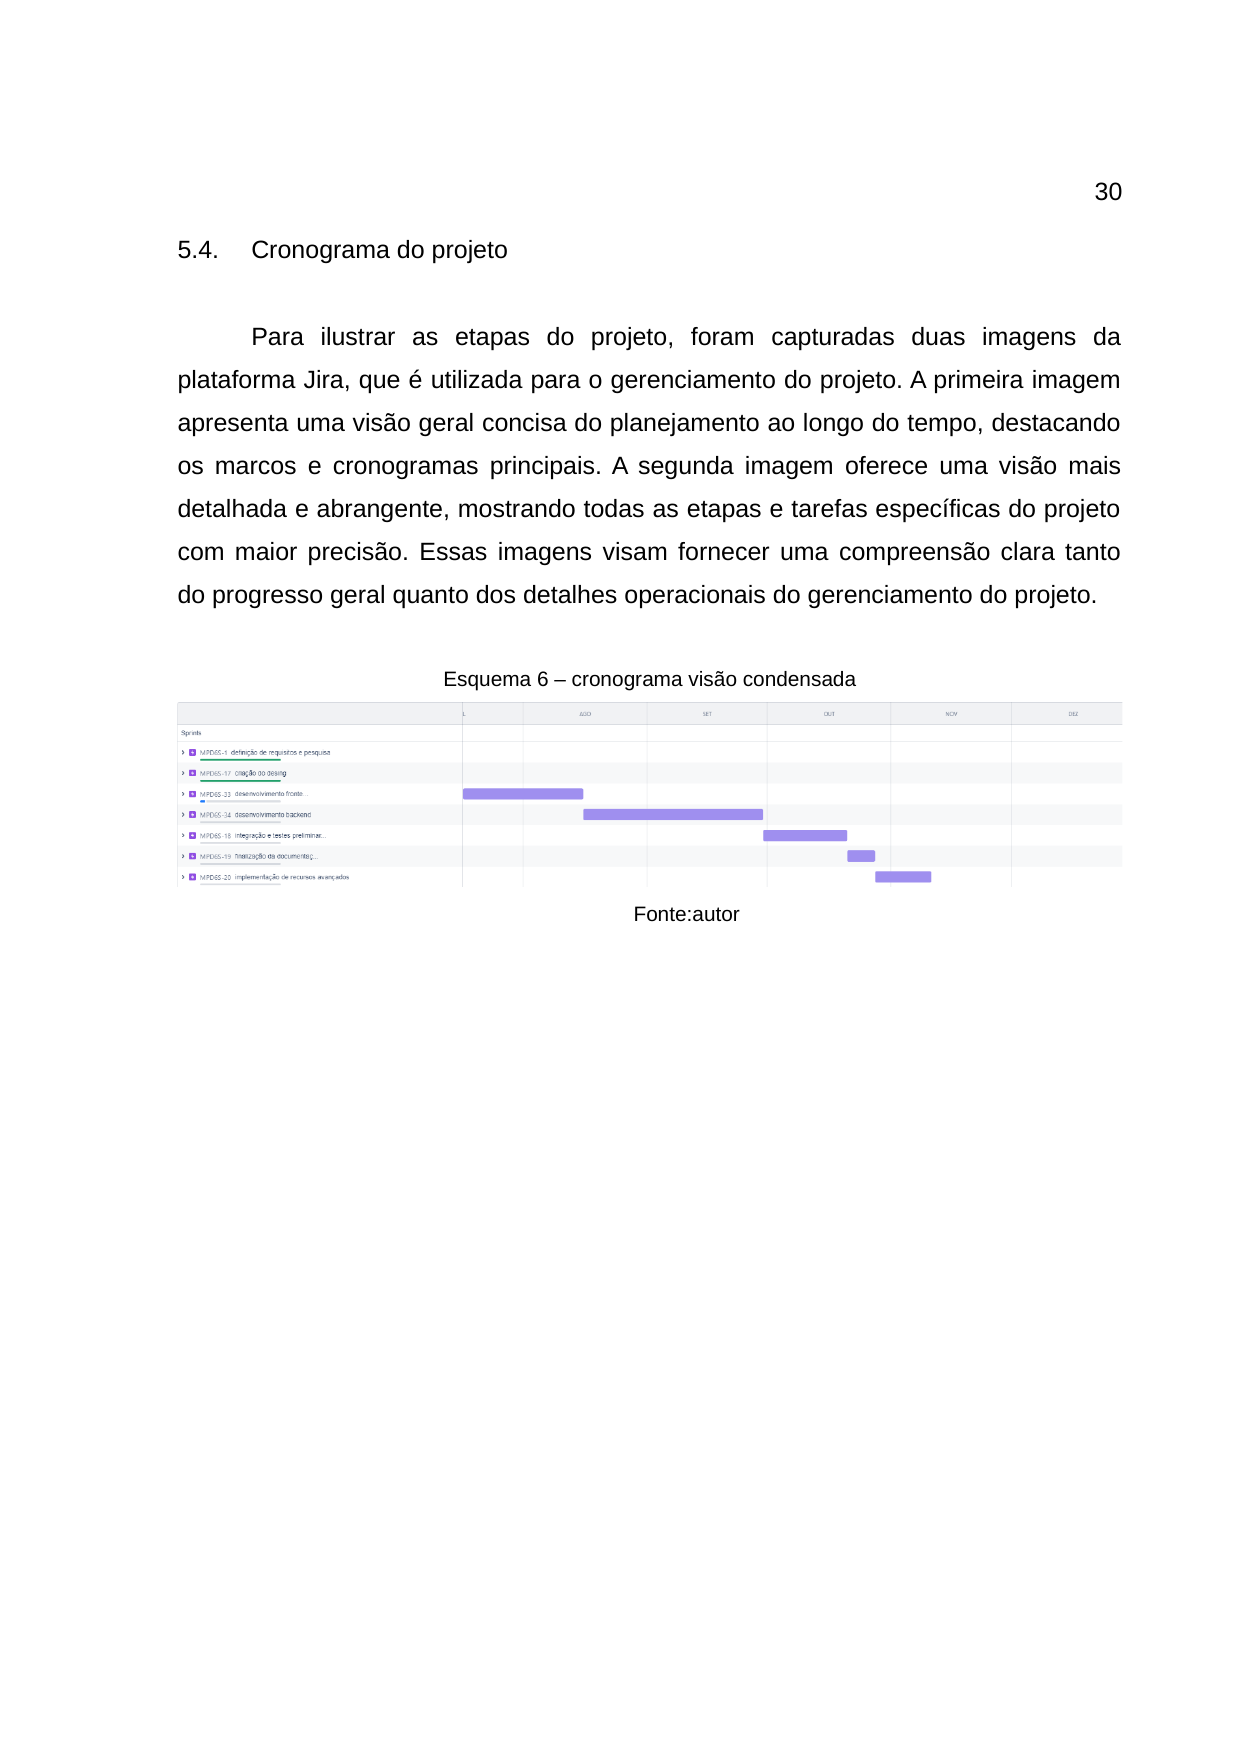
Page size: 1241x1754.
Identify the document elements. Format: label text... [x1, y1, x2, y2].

text Fonte:autor [177, 901, 1122, 925]
text Esquema 6 – cronograma visão condensada [177, 667, 1122, 691]
subtitle Cronograma do projeto [177, 235, 1122, 264]
text Para ilustrar as etapas do projeto, foram capturadas duas imagens da plataforma Jira, que é utilizada para o gerenciamento do projeto. A primeira imagem apresenta uma visão geral concisa do planejamento ao longo do tempo, destacando os marcos e cronogramas principais. A segunda imagem oferece uma visão mais detalhada e abrangente, mostrando todas as etapas e tarefas específicas do projeto com maior precisão. Essas imagens visam fornecer uma compreensão clara tanto do progresso geral quanto dos detalhes operacionais do gerenciamento do projeto. [177, 322, 1122, 609]
picture [177, 702, 1123, 887]
